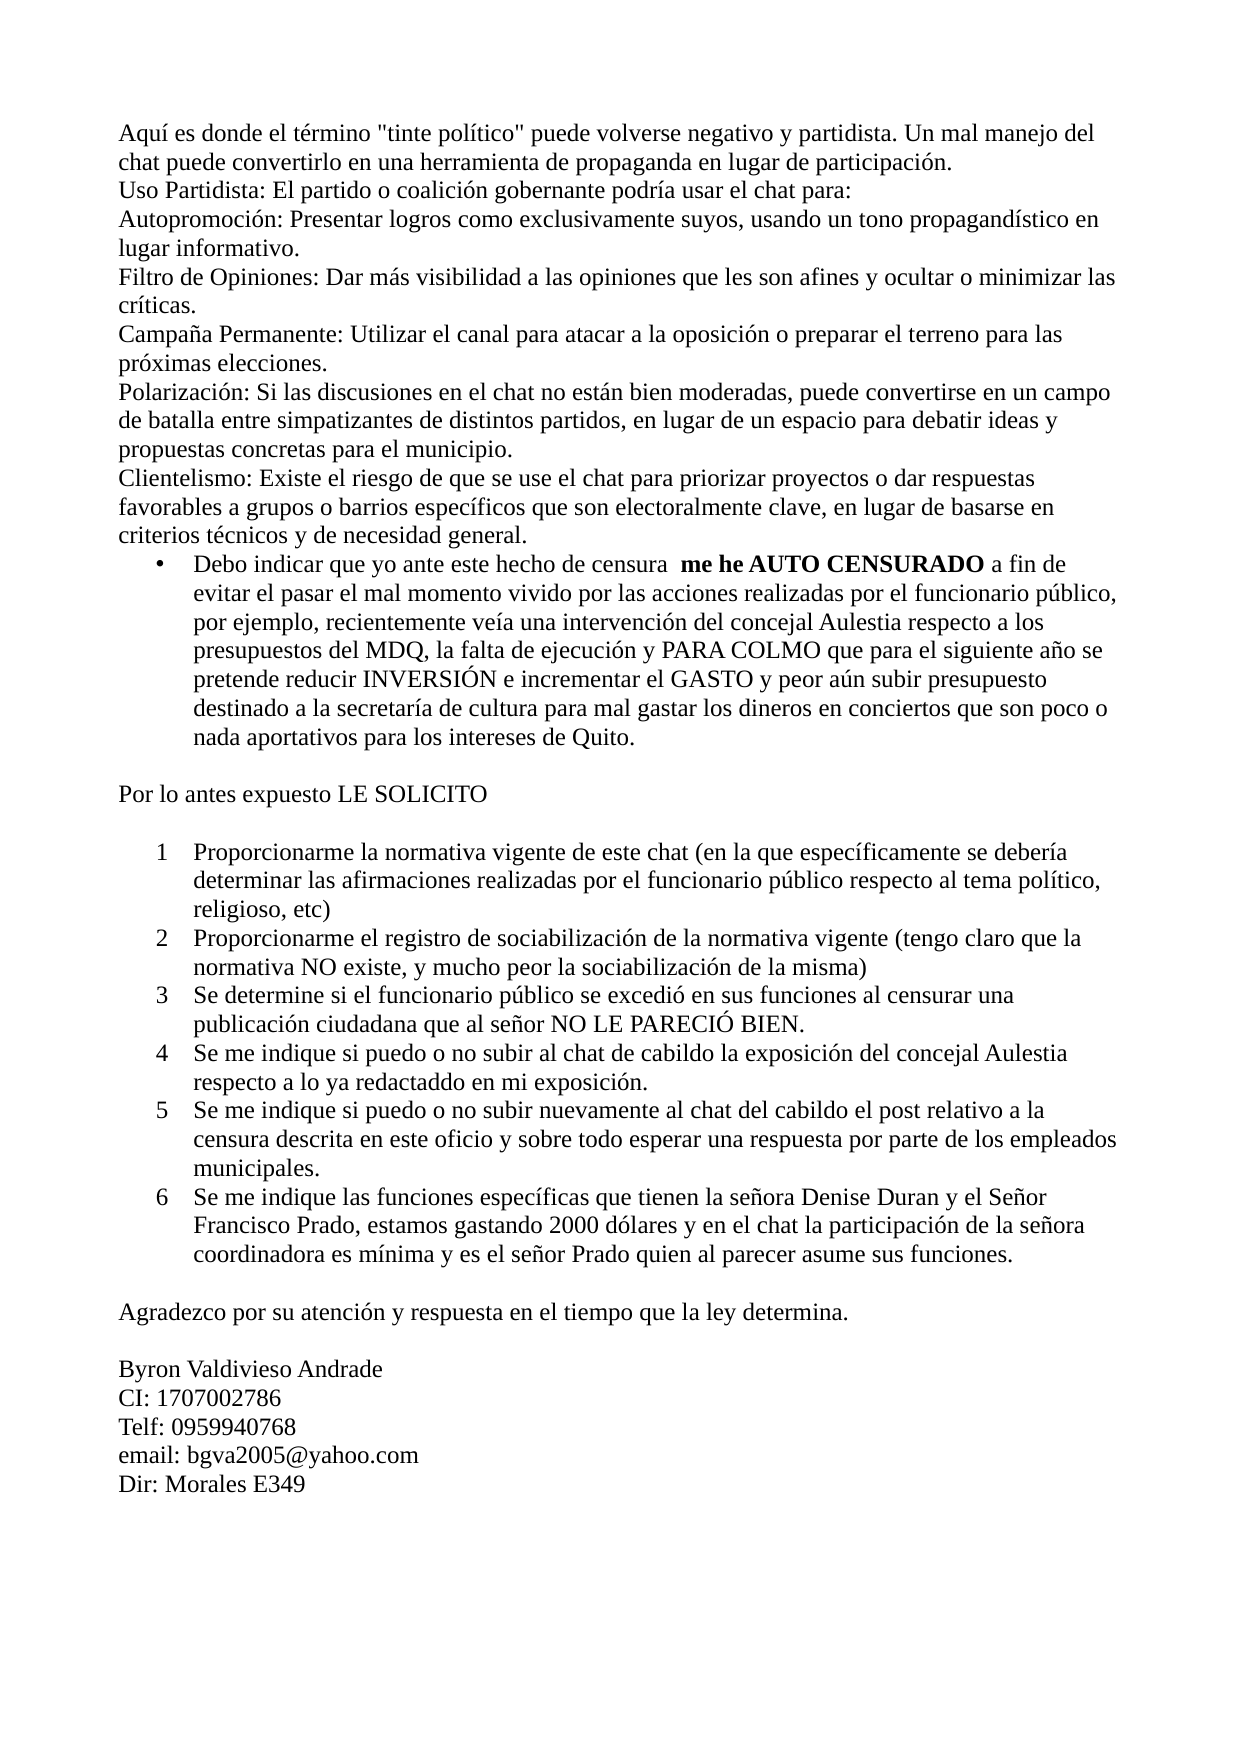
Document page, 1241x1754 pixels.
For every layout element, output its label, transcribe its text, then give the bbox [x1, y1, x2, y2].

text Byron Valdivieso Andrade [118, 1354, 1122, 1383]
list Se determine si el funcionario público se excedió en sus funciones al censurar una publicación ciudadana que al señor NO LE PARECIÓ BIEN. [156, 981, 1122, 1038]
list Se me indique las funciones específicas que tienen la señora Denise Duran y el Señor Francisco Prado, estamos gastando 2000 dólares y en el chat la participación de la señora coordinadora es mínima y es el señor Prado quien al parecer asume sus funciones. [156, 1182, 1122, 1268]
text Campaña Permanente: Utilizar el canal para atacar a la oposición o preparar el terreno para las próximas elecciones. [118, 319, 1122, 377]
list Se me indique si puedo o no subir al chat de cabildo la exposición del concejal Aulestia respecto a lo ya redactaddo en mi exposición. [156, 1038, 1122, 1096]
text Telf: 0959940768 [118, 1412, 1122, 1441]
text Polarización: Si las discusiones en el chat no están bien moderadas, puede convertirse en un campo de batalla entre simpatizantes de distintos partidos, en lugar de un espacio para debatir ideas y propuestas concretas para el municipio. [118, 377, 1122, 463]
text Aquí es donde el término "tinte político" puede volverse negativo y partidista. Un mal manejo del chat puede convertirlo en una herramienta de propaganda en lugar de participación. [118, 118, 1122, 176]
text email: bgva2005@yahoo.com [118, 1441, 1122, 1469]
text Uso Partidista: El partido o coalición gobernante podría usar el chat para: [118, 176, 1122, 204]
text Dir: Morales E349 [118, 1469, 1122, 1498]
text Filtro de Opiniones: Dar más visibilidad a las opiniones que les son afines y ocultar o minimizar las críticas. [118, 262, 1122, 319]
list Proporcionarme la normativa vigente de este chat (en la que específicamente se debería determinar las afirmaciones realizadas por el funcionario público respecto al tema político, religioso, etc) [156, 837, 1122, 923]
text Autopromoción: Presentar logros como exclusivamente suyos, usando un tono propagandístico en lugar informativo. [118, 204, 1122, 262]
list Proporcionarme el registro de sociabilización de la normativa vigente (tengo claro que la normativa NO existe, y mucho peor la sociabilización de la misma) [156, 923, 1122, 981]
text Agradezco por su atención y respuesta en el tiempo que la ley determina. [118, 1297, 1122, 1326]
list Se me indique si puedo o no subir nuevamente al chat del cabildo el post relativo a la censura descrita en este oficio y sobre todo esperar una respuesta por parte de los empleados municipales. [156, 1096, 1122, 1182]
list Debo indicar que yo ante este hecho de censura me he AUTO CENSURADO a fin de evitar el pasar el mal momento vivido por las acciones realizadas por el funcionario público, por ejemplo, recientemente veía una intervención del concejal Aulestia respecto a los presupuestos del MDQ, la falta de ejecución y PARA COLMO que para el siguiente año se pretende reducir INVERSIÓN e incrementar el GASTO y peor aún subir presupuesto destinado a la secretaría de cultura para mal gastar los dineros en conciertos que son poco o nada aportativos para los intereses de Quito. [156, 549, 1122, 751]
text Por lo antes expuesto LE SOLICITO [118, 779, 1122, 808]
text CI: 1707002786 [118, 1383, 1122, 1412]
text Clientelismo: Existe el riesgo de que se use el chat para priorizar proyectos o dar respuestas favorables a grupos o barrios específicos que son electoralmente clave, en lugar de basarse en criterios técnicos y de necesidad general. [118, 463, 1122, 549]
